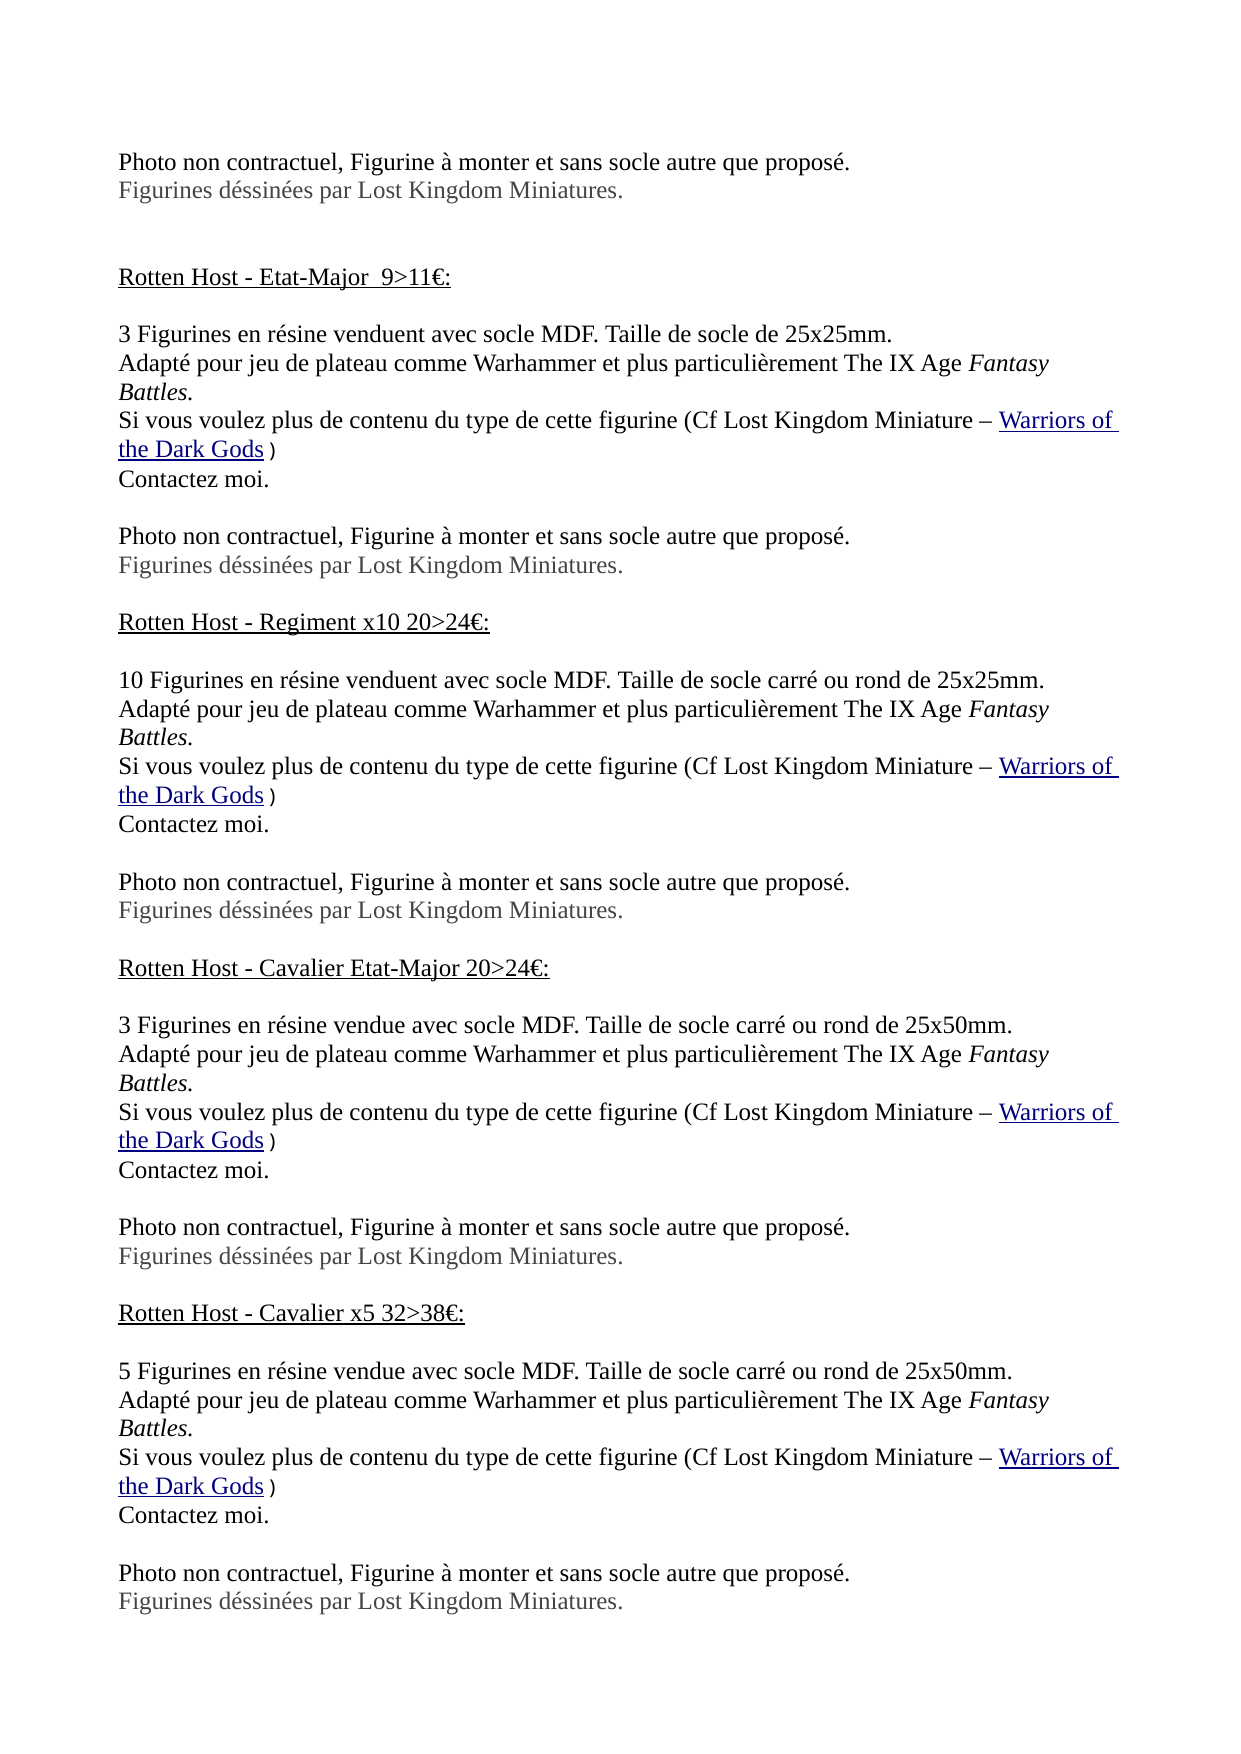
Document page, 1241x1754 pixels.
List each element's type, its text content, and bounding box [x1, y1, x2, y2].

text Rotten Host - Regiment x10 20>24€: [118, 607, 1122, 636]
text Contactez moi. [118, 1500, 1122, 1529]
text Figurines déssinées par Lost Kingdom Miniatures. [118, 895, 1122, 924]
text Photo non contractuel, Figurine à monter et sans socle autre que proposé. [118, 867, 1122, 895]
text Figurines déssinées par Lost Kingdom Miniatures. [118, 1586, 1122, 1615]
text 3 Figurines en résine venduent avec socle MDF. Taille de socle de 25x25mm. Adapté pour jeu de plateau comme Warhammer et plus particulièrement The IX Age Fantasy Battles. Si vous voulez plus de contenu du type de cette figurine (Cf Lost Kingdom Miniature – Warriors of the Dark Gods ) [118, 319, 1122, 464]
text 3 Figurines en résine vendue avec socle MDF. Taille de socle carré ou rond de 25x50mm. Adapté pour jeu de plateau comme Warhammer et plus particulièrement The IX Age Fantasy Battles. Si vous voulez plus de contenu du type de cette figurine (Cf Lost Kingdom Miniature – Warriors of the Dark Gods ) [118, 1010, 1122, 1155]
text 10 Figurines en résine venduent avec socle MDF. Taille de socle carré ou rond de 25x25mm. Adapté pour jeu de plateau comme Warhammer et plus particulièrement The IX Age Fantasy Battles. Si vous voulez plus de contenu du type de cette figurine (Cf Lost Kingdom Miniature – Warriors of the Dark Gods ) [118, 665, 1122, 809]
text Rotten Host - Cavalier x5 32>38€: [118, 1298, 1122, 1327]
text Photo non contractuel, Figurine à monter et sans socle autre que proposé. [118, 147, 1122, 176]
text Rotten Host - Etat-Major 9>11€: [118, 262, 1122, 291]
text Contactez moi. [118, 809, 1122, 838]
text 5 Figurines en résine vendue avec socle MDF. Taille de socle carré ou rond de 25x50mm. Adapté pour jeu de plateau comme Warhammer et plus particulièrement The IX Age Fantasy Battles. Si vous voulez plus de contenu du type de cette figurine (Cf Lost Kingdom Miniature – Warriors of the Dark Gods ) [118, 1356, 1122, 1500]
text Figurines déssinées par Lost Kingdom Miniatures. [118, 550, 1122, 579]
text Photo non contractuel, Figurine à monter et sans socle autre que proposé. [118, 1558, 1122, 1586]
text Contactez moi. [118, 1155, 1122, 1183]
text Photo non contractuel, Figurine à monter et sans socle autre que proposé. [118, 1212, 1122, 1241]
text Figurines déssinées par Lost Kingdom Miniatures. [118, 1241, 1122, 1270]
text Rotten Host - Cavalier Etat-Major 20>24€: [118, 953, 1122, 982]
text Photo non contractuel, Figurine à monter et sans socle autre que proposé. [118, 521, 1122, 550]
text Figurines déssinées par Lost Kingdom Miniatures. [118, 176, 1122, 204]
text Contactez moi. [118, 464, 1122, 492]
